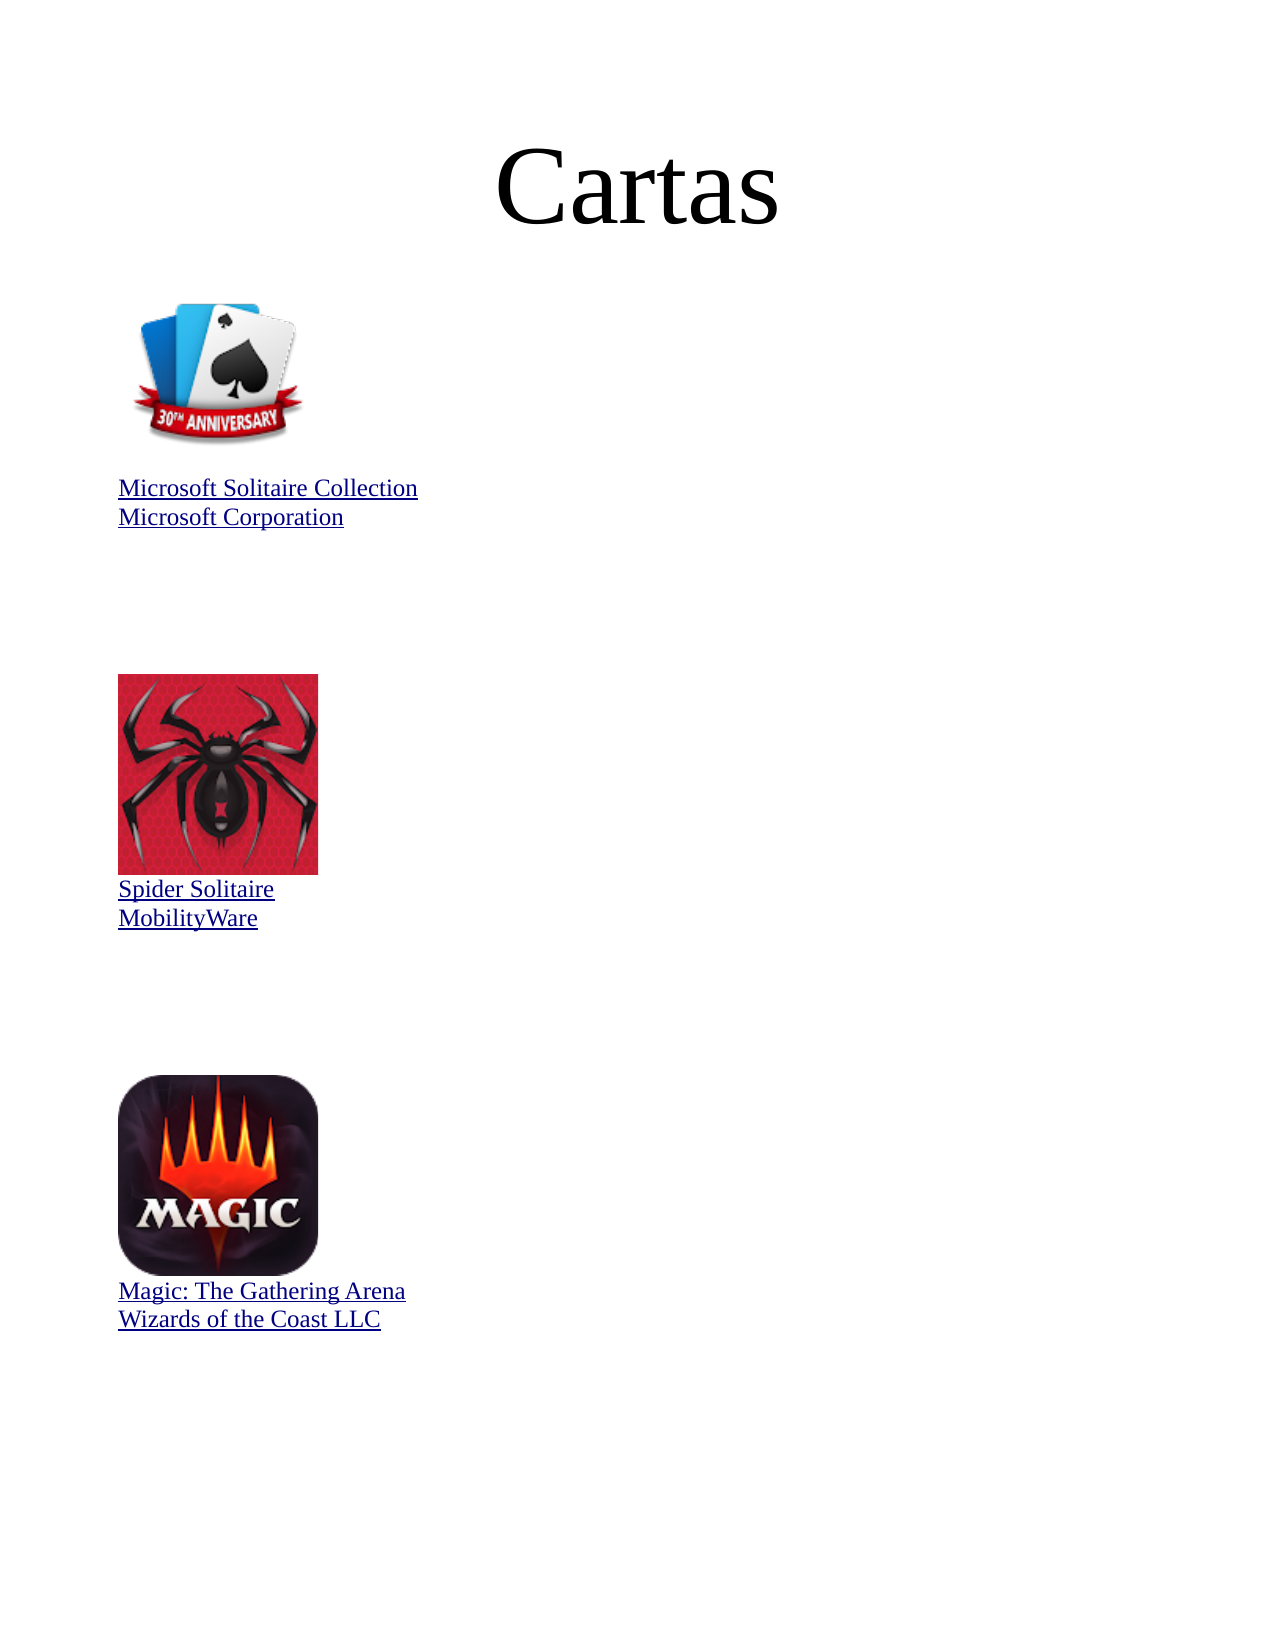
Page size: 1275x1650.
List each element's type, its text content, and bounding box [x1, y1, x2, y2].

text MobilityWare [118, 903, 1157, 932]
text Magic: The Gathering Arena [118, 1276, 1157, 1304]
text Wizards of the Coast LLC [118, 1304, 1157, 1333]
text Cartas [118, 118, 1157, 247]
picture [118, 674, 319, 875]
picture [118, 1075, 319, 1276]
picture [118, 273, 319, 474]
text Microsoft Solitaire Collection [118, 473, 1157, 502]
text Microsoft Corporation [118, 502, 1157, 531]
text Spider Solitaire [118, 874, 1157, 903]
